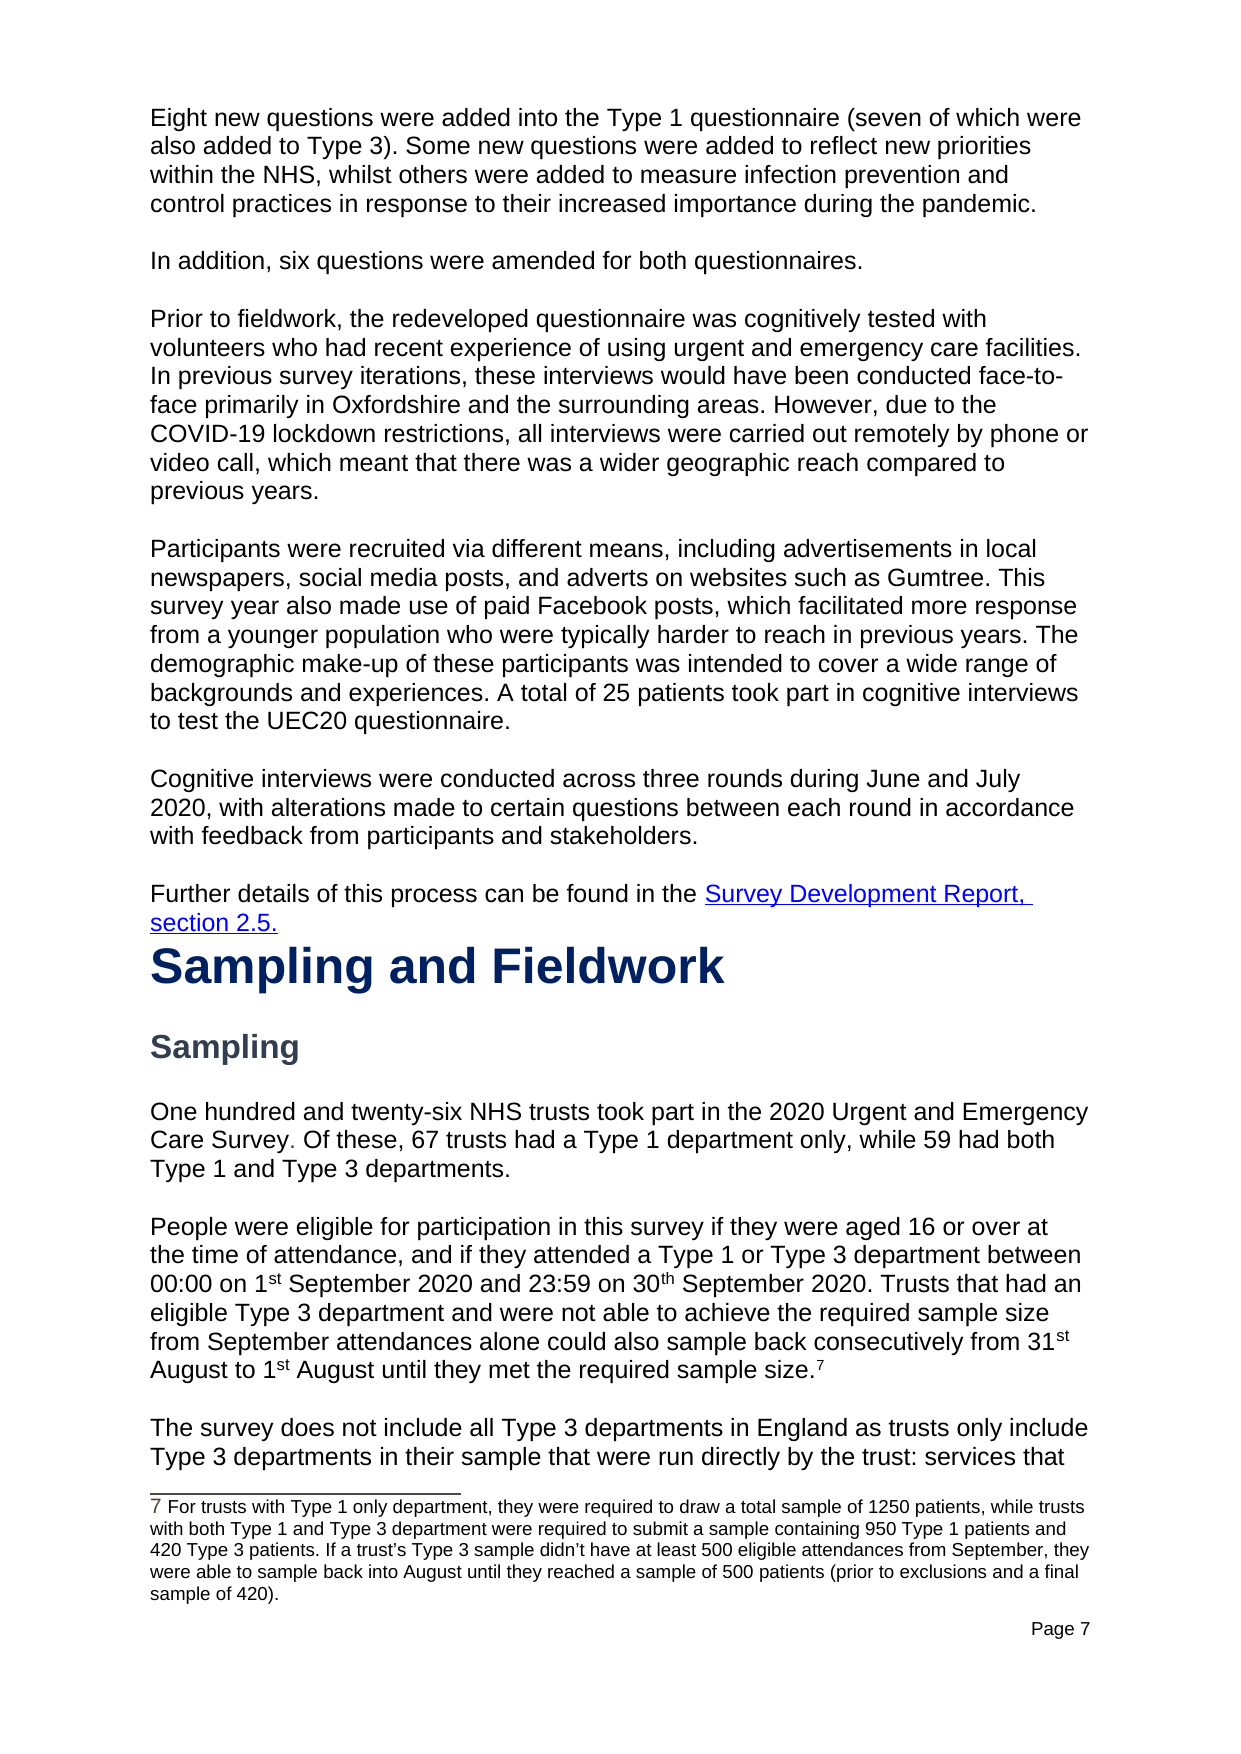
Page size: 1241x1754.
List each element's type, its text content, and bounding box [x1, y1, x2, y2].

subtitle Sampling and Fieldwork [150, 936, 1090, 994]
text One hundred and twenty-six NHS trusts took part in the 2020 Urgent and Emergency Care Survey. Of these, 67 trusts had a Type 1 department only, while 59 had both Type 1 and Type 3 departments. [150, 1096, 1090, 1183]
text Participants were recruited via different means, including advertisements in local newspapers, social media posts, and adverts on websites such as Gumtree. This survey year also made use of paid Facebook posts, which facilitated more response from a younger population who were typically harder to reach in previous years. The demographic make-up of these participants was intended to cover a wide range of backgrounds and experiences. A total of 25 patients took part in cognitive interviews to test the UEC20 questionnaire. [150, 534, 1090, 735]
subtitle Sampling [150, 1027, 1090, 1066]
text The survey does not include all Type 3 departments in England as trusts only include Type 3 departments in their sample that were run directly by the trust: services that [150, 1413, 1090, 1470]
text Further details of this process can be found in the Survey Development Report, section 2.5. [150, 879, 1090, 936]
text People were eligible for participation in this survey if they were aged 16 or over at the time of attendance, and if they attended a Type 1 or Type 3 department between 00:00 on 1st September 2020 and 23:59 on 30th September 2020. Trusts that had an eligible Type 3 department and were not able to achieve the required sample size from September attendances alone could also sample back consecutively from 31st August to 1st August until they met the required sample size. [150, 1211, 1090, 1384]
text Eight new questions were added into the Type 1 questionnaire (seven of which were also added to Type 3). Some new questions were added to reflect new priorities within the NHS, whilst others were added to measure infection prevention and control practices in response to their increased importance during the pandemic. [150, 102, 1090, 217]
text In addition, six questions were amended for both questionnaires. [150, 246, 1090, 275]
text For trusts with Type 1 only department, they were required to draw a total sample of 1250 patients, while trusts with both Type 1 and Type 3 department were required to submit a sample containing 950 Type 1 patients and 420 Type 3 patients. If a trust’s Type 3 sample didn’t have at least 500 eligible attendances from September, they were able to sample back into August until they reached a sample of 500 patients (prior to exclusions and a final sample of 420). [150, 1494, 1090, 1604]
text Prior to fieldwork, the redeveloped questionnaire was cognitively tested with volunteers who had recent experience of using urgent and emergency care facilities. In previous survey iterations, these interviews would have been conducted face-to-face primarily in Oxfordshire and the surrounding areas. However, due to the COVID-19 lockdown restrictions, all interviews were carried out remotely by phone or video call, which meant that there was a wider geographic reach compared to previous years. [150, 304, 1090, 505]
text Cognitive interviews were conducted across three rounds during June and July 2020, with alterations made to certain questions between each round in accordance with feedback from participants and stakeholders. [150, 764, 1090, 850]
